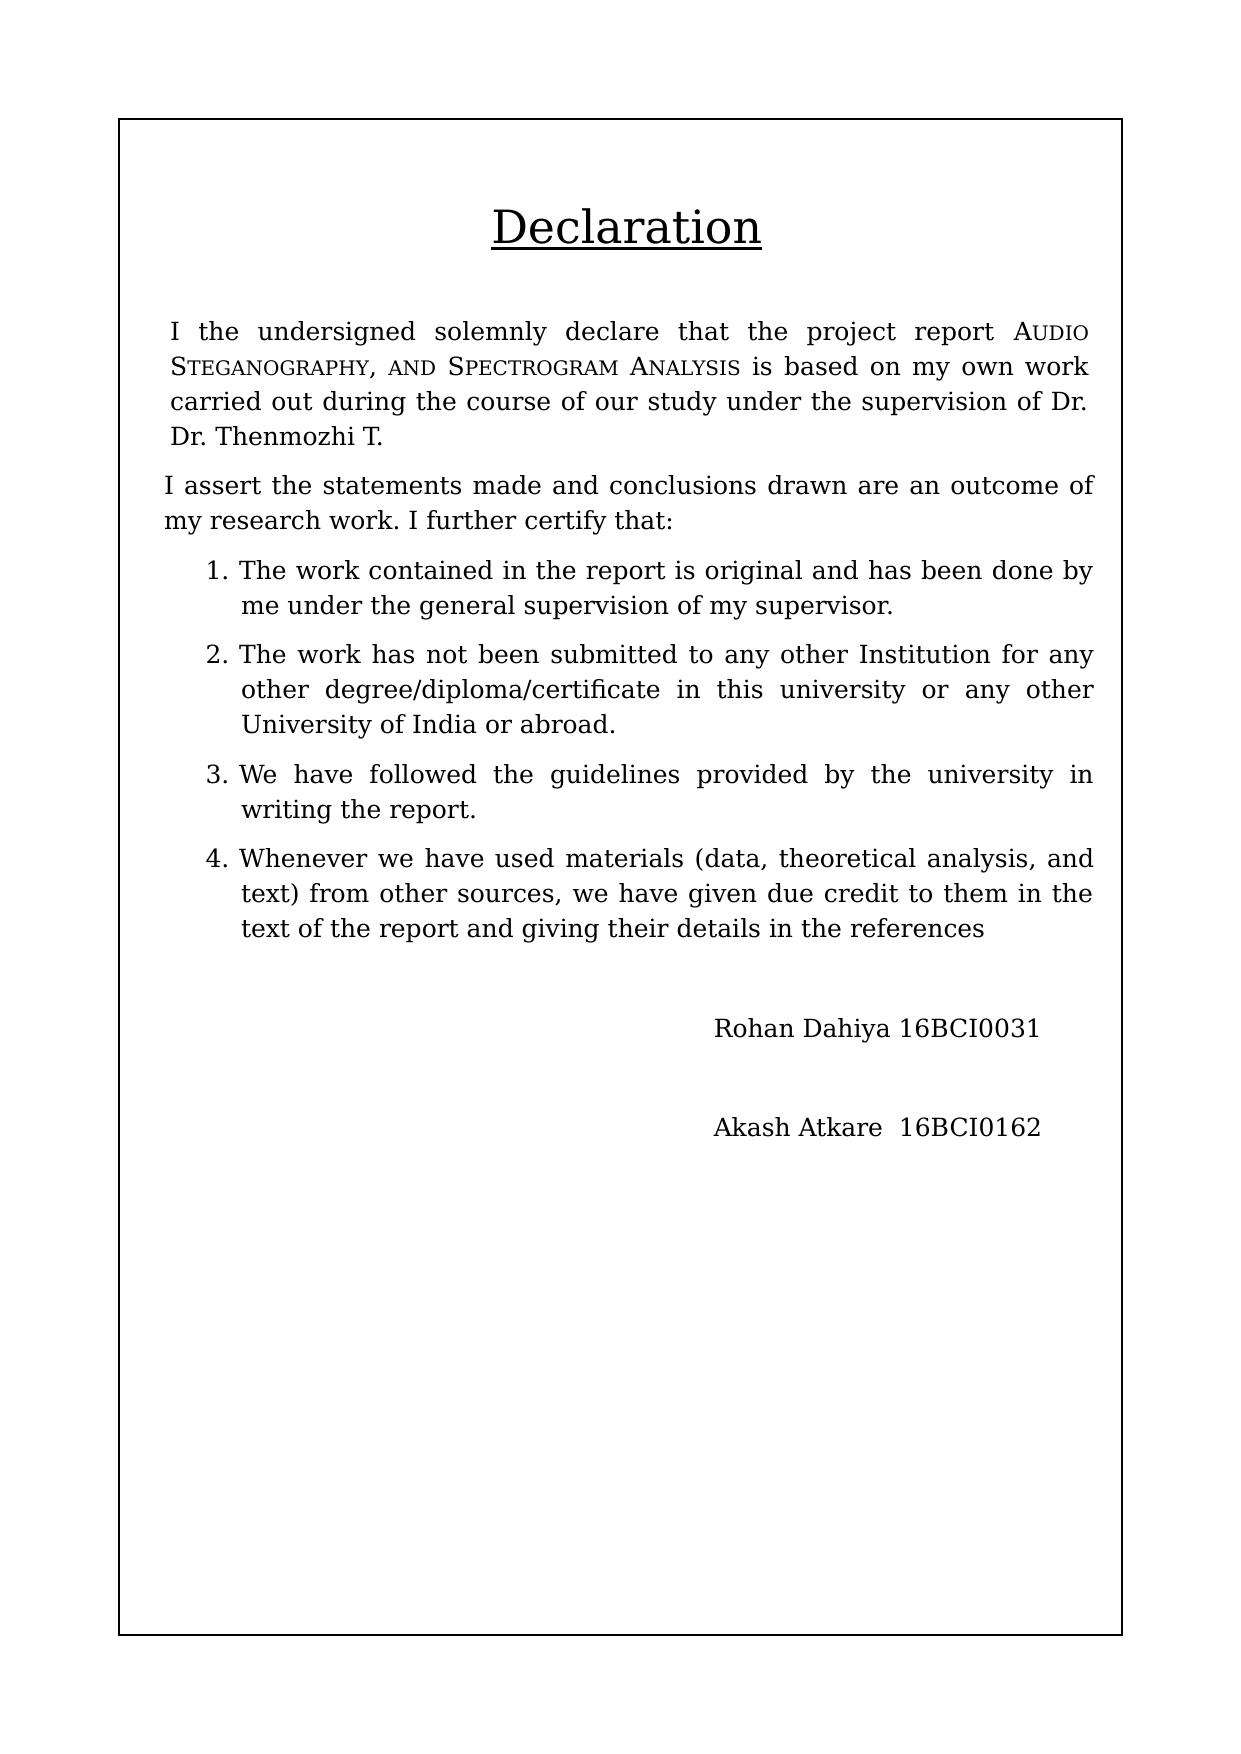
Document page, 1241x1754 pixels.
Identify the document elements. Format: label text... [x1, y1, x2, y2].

list The work has not been submitted to any other Institution for any other degree/diploma/certificate in this university or any other University of India or abroad. [205, 641, 1095, 740]
list The work contained in the report is original and has been done by me under the general supervision of my supervisor. [205, 556, 1095, 620]
subtitle Declaration [134, 201, 1118, 255]
text Rohan Dahiya 16BCI0031 [123, 1014, 1095, 1043]
list We have followed the guidelines provided by the university in writing the report. [205, 760, 1095, 824]
text I assert the statements made and conclusions drawn are an outcome of my research work. I further certify that: [164, 471, 1095, 536]
text Akash Atkare 16BCI0162 [123, 1113, 1095, 1142]
text I the undersigned solemnly declare that the project report Audio Steganography, and Spectrogram Analysis is based on my own work carried out during the course of our study under the supervision of Dr. Dr. Thenmozhi T. [170, 317, 1089, 451]
list Whenever we have used materials (data, theoretical analysis, and text) from other sources, we have given due credit to them in the text of the report and giving their details in the references [205, 845, 1095, 944]
